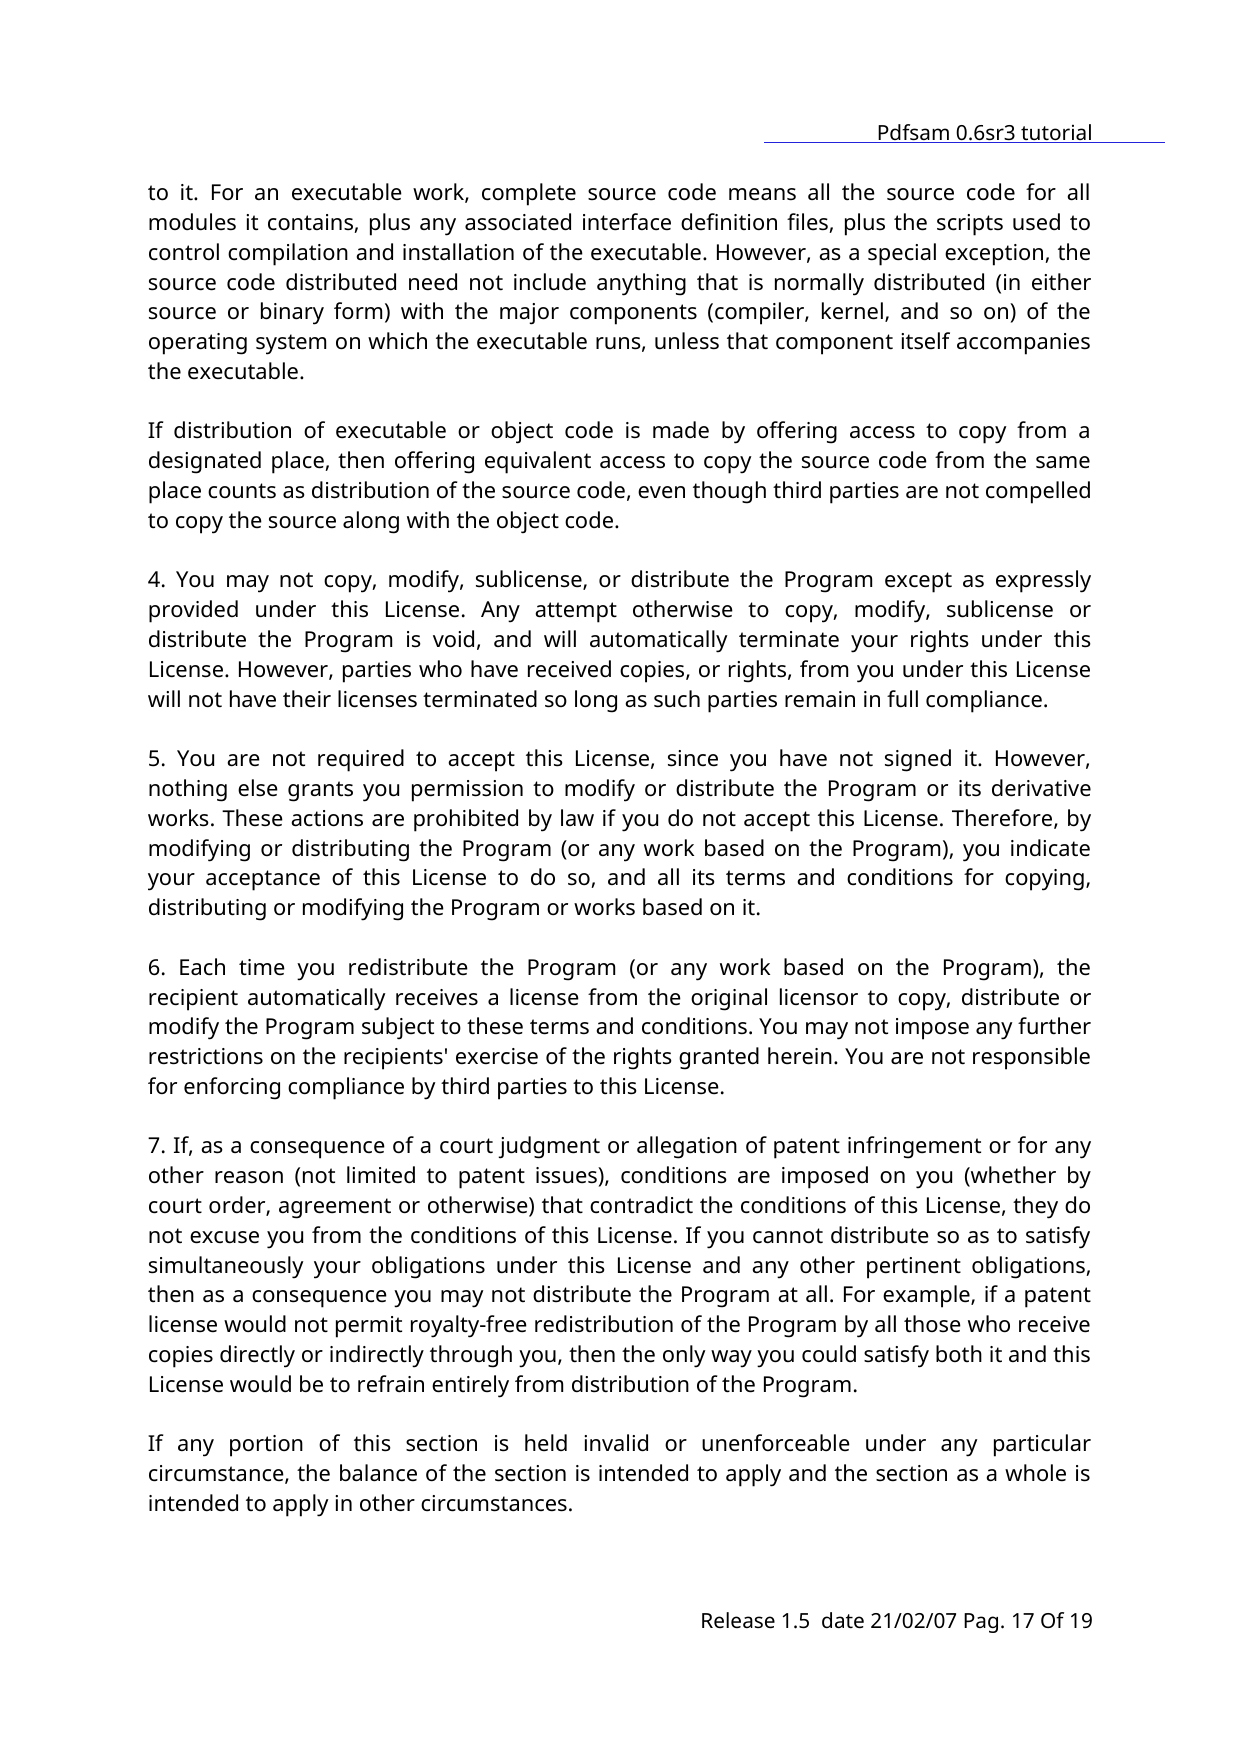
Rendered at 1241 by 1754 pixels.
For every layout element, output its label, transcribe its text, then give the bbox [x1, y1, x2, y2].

text 7. If, as a consequence of a court judgment or allegation of patent infringement or for any other reason (not limited to patent issues), conditions are imposed on you (whether by court order, agreement or otherwise) that contradict the conditions of this License, they do not excuse you from the conditions of this License. If you cannot distribute so as to satisfy simultaneously your obligations under this License and any other pertinent obligations, then as a consequence you may not distribute the Program at all. For example, if a patent license would not permit royalty-free redistribution of the Program by all those who receive copies directly or indirectly through you, then the only way you could satisfy both it and this License would be to refrain entirely from distribution of the Program. [148, 1130, 1093, 1398]
text 6. Each time you redistribute the Program (or any work based on the Program), the recipient automatically receives a license from the original licensor to copy, distribute or modify the Program subject to these terms and conditions. You may not impose any further restrictions on the recipients' exercise of the rights granted herein. You are not responsible for enforcing compliance by third parties to this License. [148, 952, 1093, 1101]
text If distribution of executable or object code is made by offering access to copy from a designated place, then offering equivalent access to copy the source code from the same place counts as distribution of the source code, even though third parties are not compelled to copy the source along with the object code. [148, 415, 1093, 534]
text to it. For an executable work, complete source code means all the source code for all modules it contains, plus any associated interface definition files, plus the scripts used to control compilation and installation of the executable. However, as a special exception, the source code distributed need not include anything that is normally distributed (in either source or binary form) with the major components (compiler, kernel, and so on) of the operating system on which the executable runs, unless that component itself accompanies the executable. [148, 177, 1093, 386]
text 5. You are not required to accept this License, since you have not signed it. However, nothing else grants you permission to modify or distribute the Program or its derivative works. These actions are prohibited by law if you do not accept this License. Therefore, by modifying or distributing the Program (or any work based on the Program), you indicate your acceptance of this License to do so, and all its terms and conditions for copying, distributing or modifying the Program or works based on it. [148, 743, 1093, 922]
text 4. You may not copy, modify, sublicense, or distribute the Program except as expressly provided under this License. Any attempt otherwise to copy, modify, sublicense or distribute the Program is void, and will automatically terminate your rights under this License. However, parties who have received copies, or rights, from you under this License will not have their licenses terminated so long as such parties remain in full compliance. [148, 564, 1093, 713]
text If any portion of this section is held invalid or unenforceable under any particular circumstance, the balance of the section is intended to apply and the section as a whole is intended to apply in other circumstances. [148, 1428, 1093, 1518]
